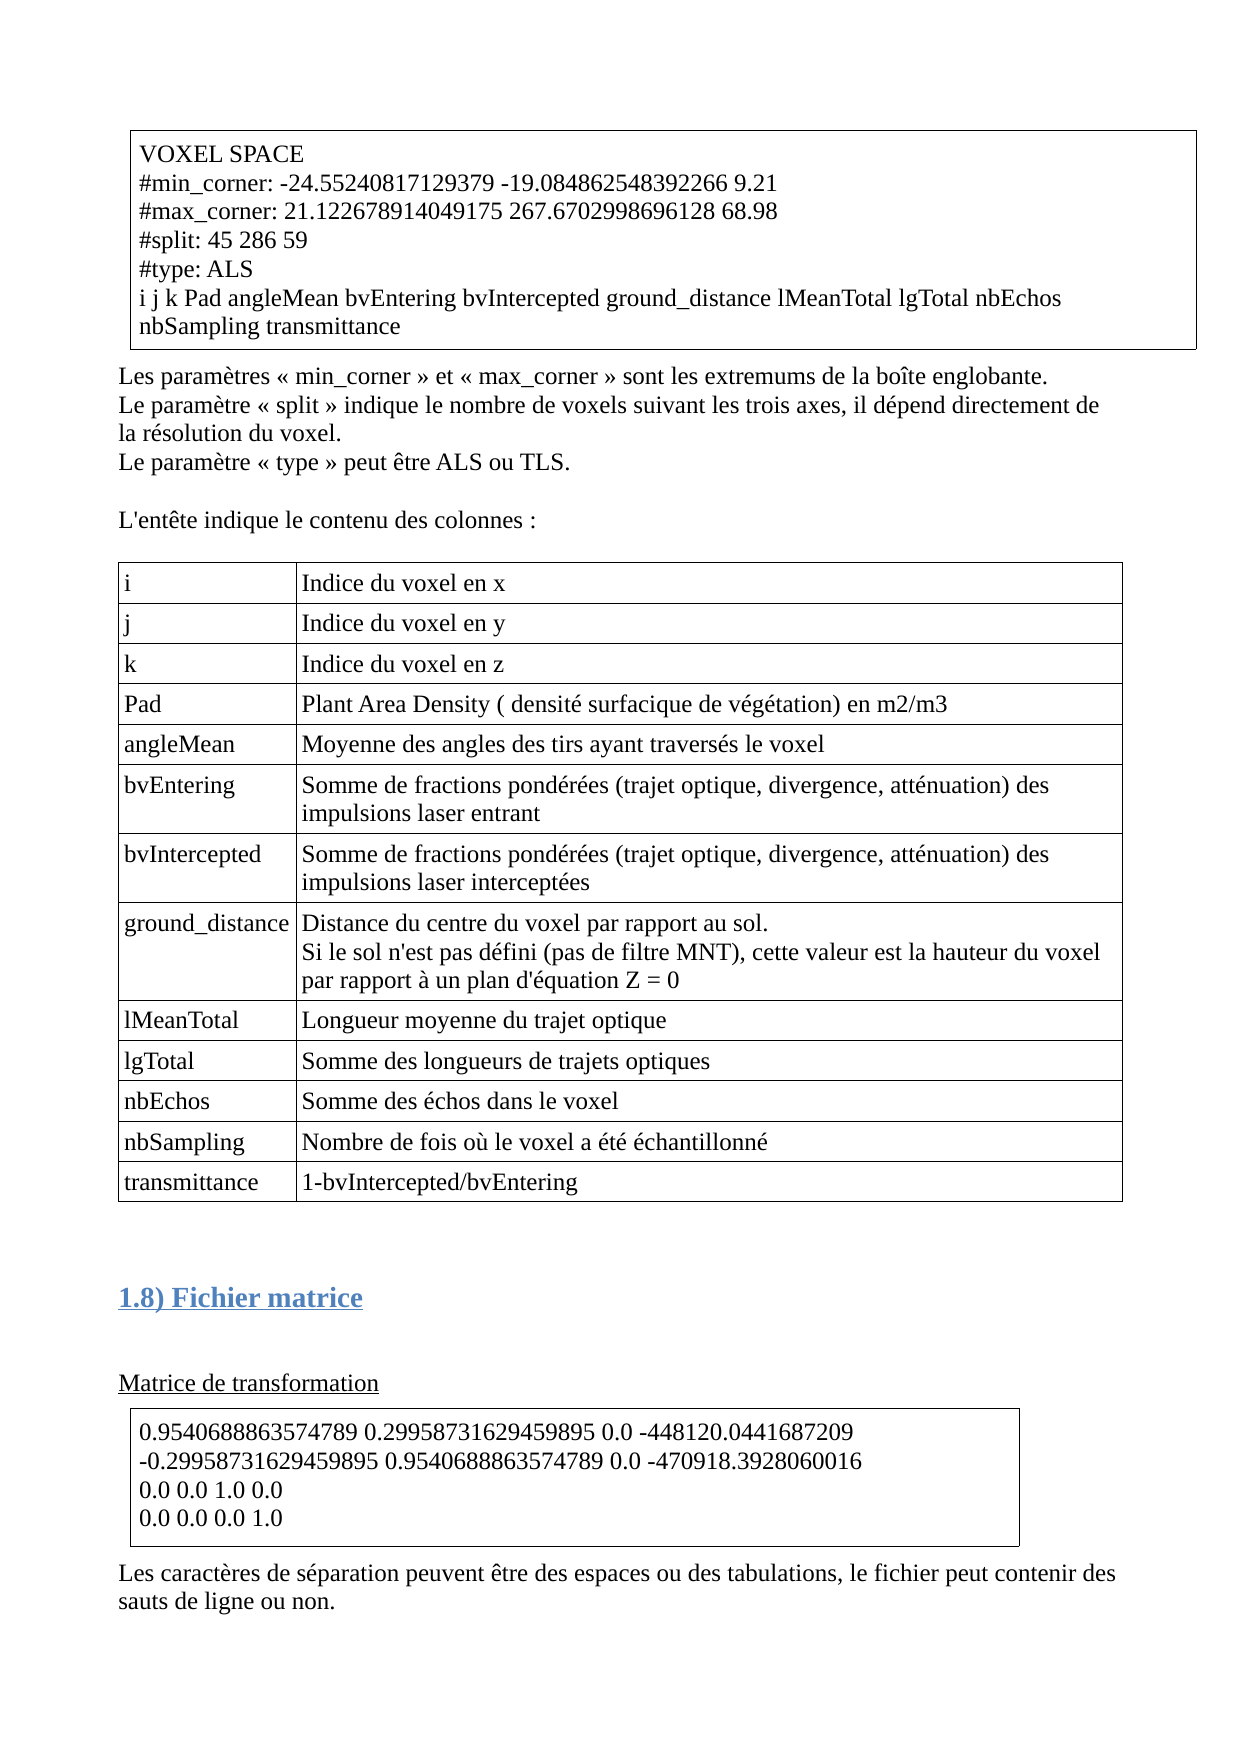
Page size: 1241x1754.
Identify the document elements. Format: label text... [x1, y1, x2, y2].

table_cell lgTotal [119, 1041, 296, 1080]
table_cell Pad [119, 684, 296, 723]
text Le paramètre « type » peut être ALS ou TLS. [118, 447, 1122, 476]
table_cell transmittance [119, 1162, 296, 1201]
table_cell Somme des échos dans le voxel [297, 1081, 1122, 1121]
table_cell j [119, 604, 296, 643]
table_cell Distance du centre du voxel par rapport au sol. Si le sol n'est pas défini (pas de filtre MNT), cette valeur est la hauteur du voxel par rapport à un plan d'équation Z = 0 [297, 903, 1122, 1000]
table_cell lMeanTotal [119, 1001, 296, 1040]
table_header Indice du voxel en x [297, 563, 1122, 603]
text i j k Pad angleMean bvEntering bvIntercepted ground_distance lMeanTotal lgTotal nbEchos nbSampling transmittance [139, 283, 1187, 340]
table_cell bvIntercepted [119, 834, 296, 902]
text VOXEL SPACE [139, 139, 1187, 168]
table_cell nbSampling [119, 1122, 296, 1161]
table_cell nbEchos [119, 1081, 296, 1121]
table_cell bvEntering [119, 765, 296, 833]
text #type: ALS [139, 254, 1187, 283]
text 0.0 0.0 1.0 0.0 [139, 1475, 1010, 1503]
table_cell Indice du voxel en z [297, 644, 1122, 683]
text Matrice de transformation [118, 1368, 1122, 1396]
text Le paramètre « split » indique le nombre de voxels suivant les trois axes, il dépend directement de la résolution du voxel. [118, 390, 1122, 447]
text 0.9540688863574789 0.29958731629459895 0.0 -448120.0441687209 [139, 1417, 1010, 1446]
table_header i [119, 563, 296, 603]
table_cell Somme de fractions pondérées (trajet optique, divergence, atténuation) des impulsions laser interceptées [297, 834, 1122, 902]
table_cell Moyenne des angles des tirs ayant traversés le voxel [297, 725, 1122, 764]
text Les caractères de séparation peuvent être des espaces ou des tabulations, le fichier peut contenir des sauts de ligne ou non. [118, 1558, 1122, 1615]
text -0.29958731629459895 0.9540688863574789 0.0 -470918.3928060016 [139, 1446, 1010, 1475]
subtitle 1.8) Fichier matrice [118, 1280, 1122, 1313]
text #max_corner: 21.122678914049175 267.6702998696128 68.98 [139, 196, 1187, 225]
text 0.0 0.0 0.0 1.0 [139, 1503, 1010, 1532]
table_cell Longueur moyenne du trajet optique [297, 1001, 1122, 1040]
table_cell Somme de fractions pondérées (trajet optique, divergence, atténuation) des impulsions laser entrant [297, 765, 1122, 833]
text L'entête indique le contenu des colonnes : [118, 505, 1122, 533]
table_cell k [119, 644, 296, 683]
table_cell 1-bvIntercepted/bvEntering [297, 1162, 1122, 1201]
text #min_corner: -24.55240817129379 -19.084862548392266 9.21 [139, 168, 1187, 196]
table_cell Plant Area Density ( densité surfacique de végétation) en m2/m3 [297, 684, 1122, 723]
table_cell ground_distance [119, 903, 296, 1000]
table_cell Nombre de fois où le voxel a été échantillonné [297, 1122, 1122, 1161]
table_cell Somme des longueurs de trajets optiques [297, 1041, 1122, 1080]
table_cell angleMean [119, 725, 296, 764]
text Les paramètres « min_corner » et « max_corner » sont les extremums de la boîte englobante. [118, 361, 1122, 390]
text #split: 45 286 59 [139, 225, 1187, 254]
table_cell Indice du voxel en y [297, 604, 1122, 643]
